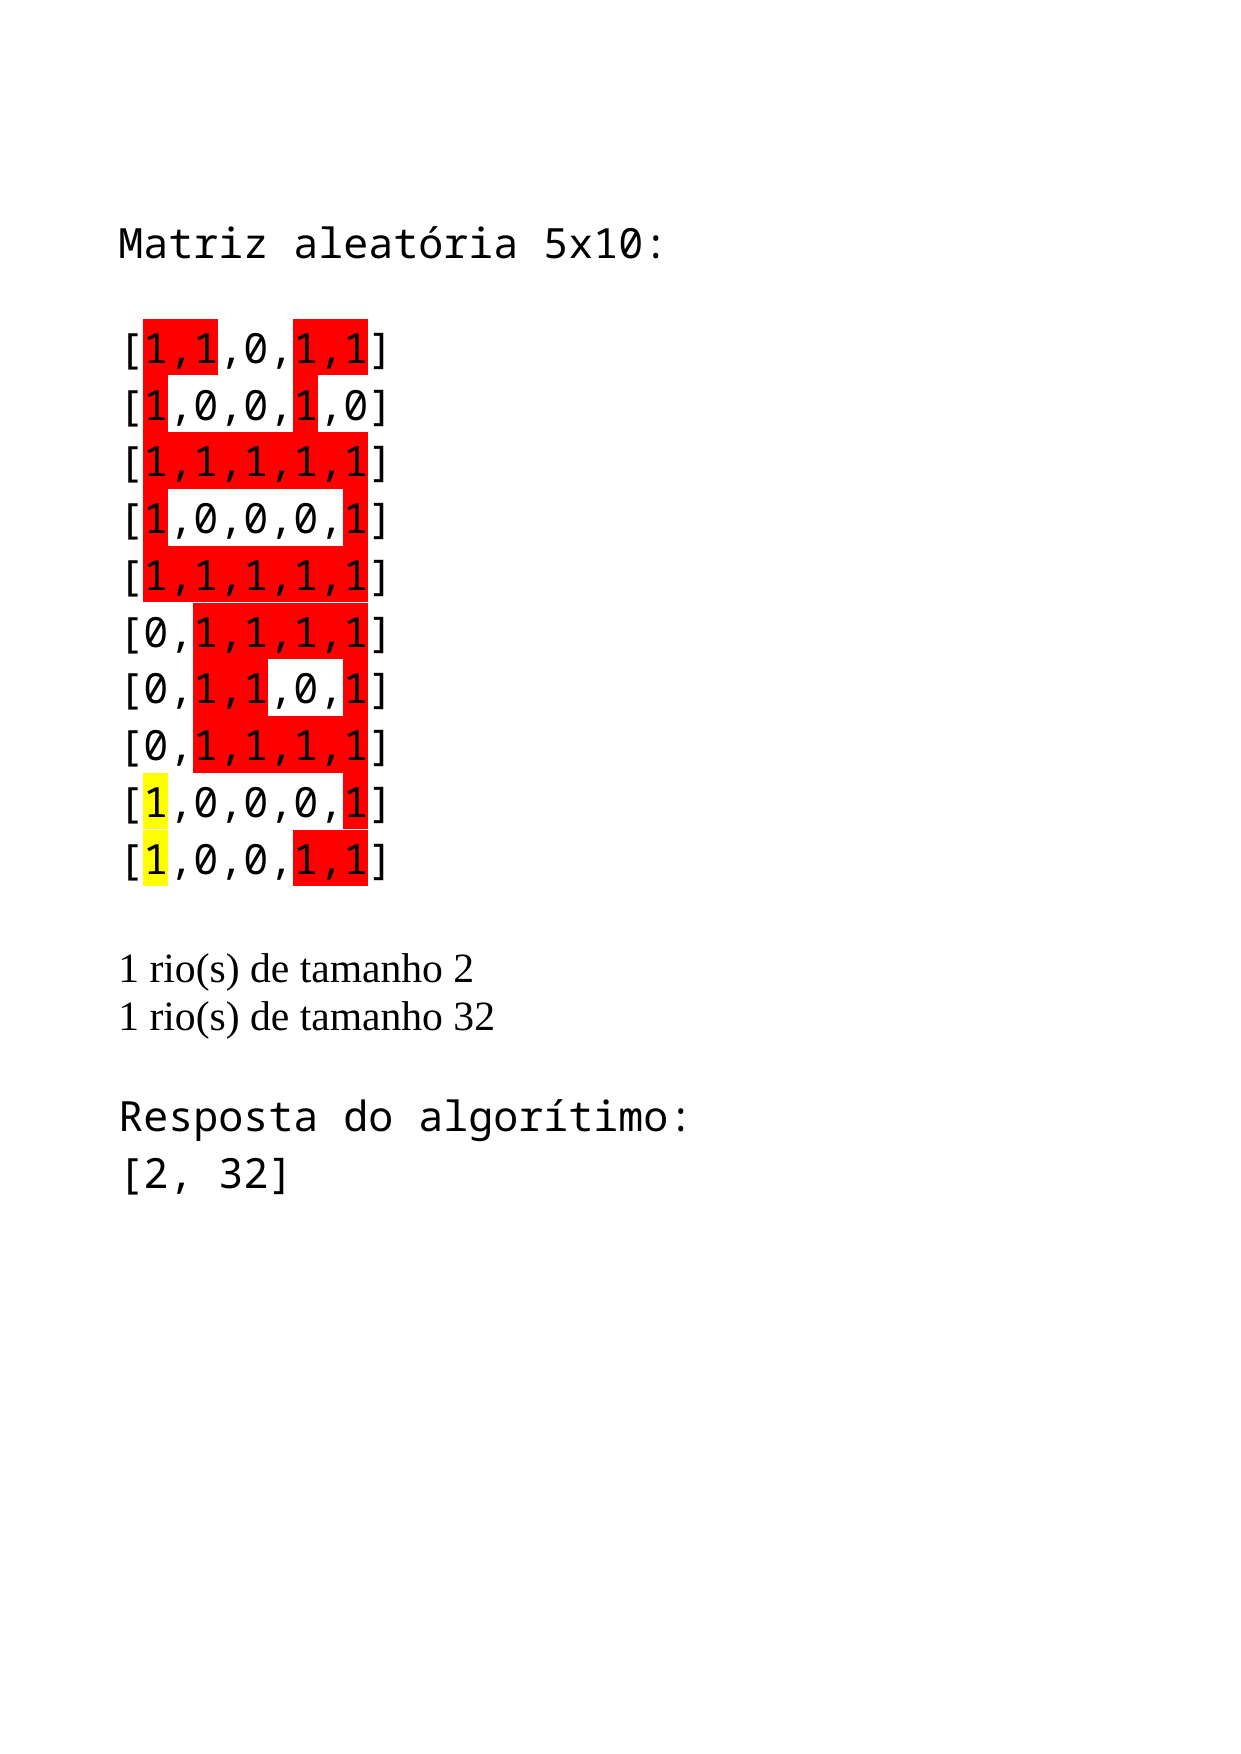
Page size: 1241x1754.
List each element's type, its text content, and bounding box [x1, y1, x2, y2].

text [0,1,1,1,1] [118, 602, 1122, 659]
text Matriz aleatória 5x10: [118, 214, 1122, 271]
text [1,0,0,0,1] [118, 489, 1122, 546]
text 1 rio(s) de tamanho 2 [118, 943, 1122, 991]
text [1,0,0,1,1] [118, 829, 1122, 886]
text [1,0,0,1,0] [118, 375, 1122, 432]
text Resposta do algorítimo: [118, 1087, 1122, 1144]
text [1,1,1,1,1] [118, 432, 1122, 489]
text [0,1,1,1,1] [118, 716, 1122, 773]
text [1,1,0,1,1] [118, 319, 1122, 375]
text [1,0,0,0,1] [118, 773, 1122, 829]
text [2, 32] [118, 1144, 1122, 1200]
text 1 rio(s) de tamanho 32 [118, 991, 1122, 1039]
text [1,1,1,1,1] [118, 546, 1122, 602]
text [0,1,1,0,1] [118, 659, 1122, 716]
